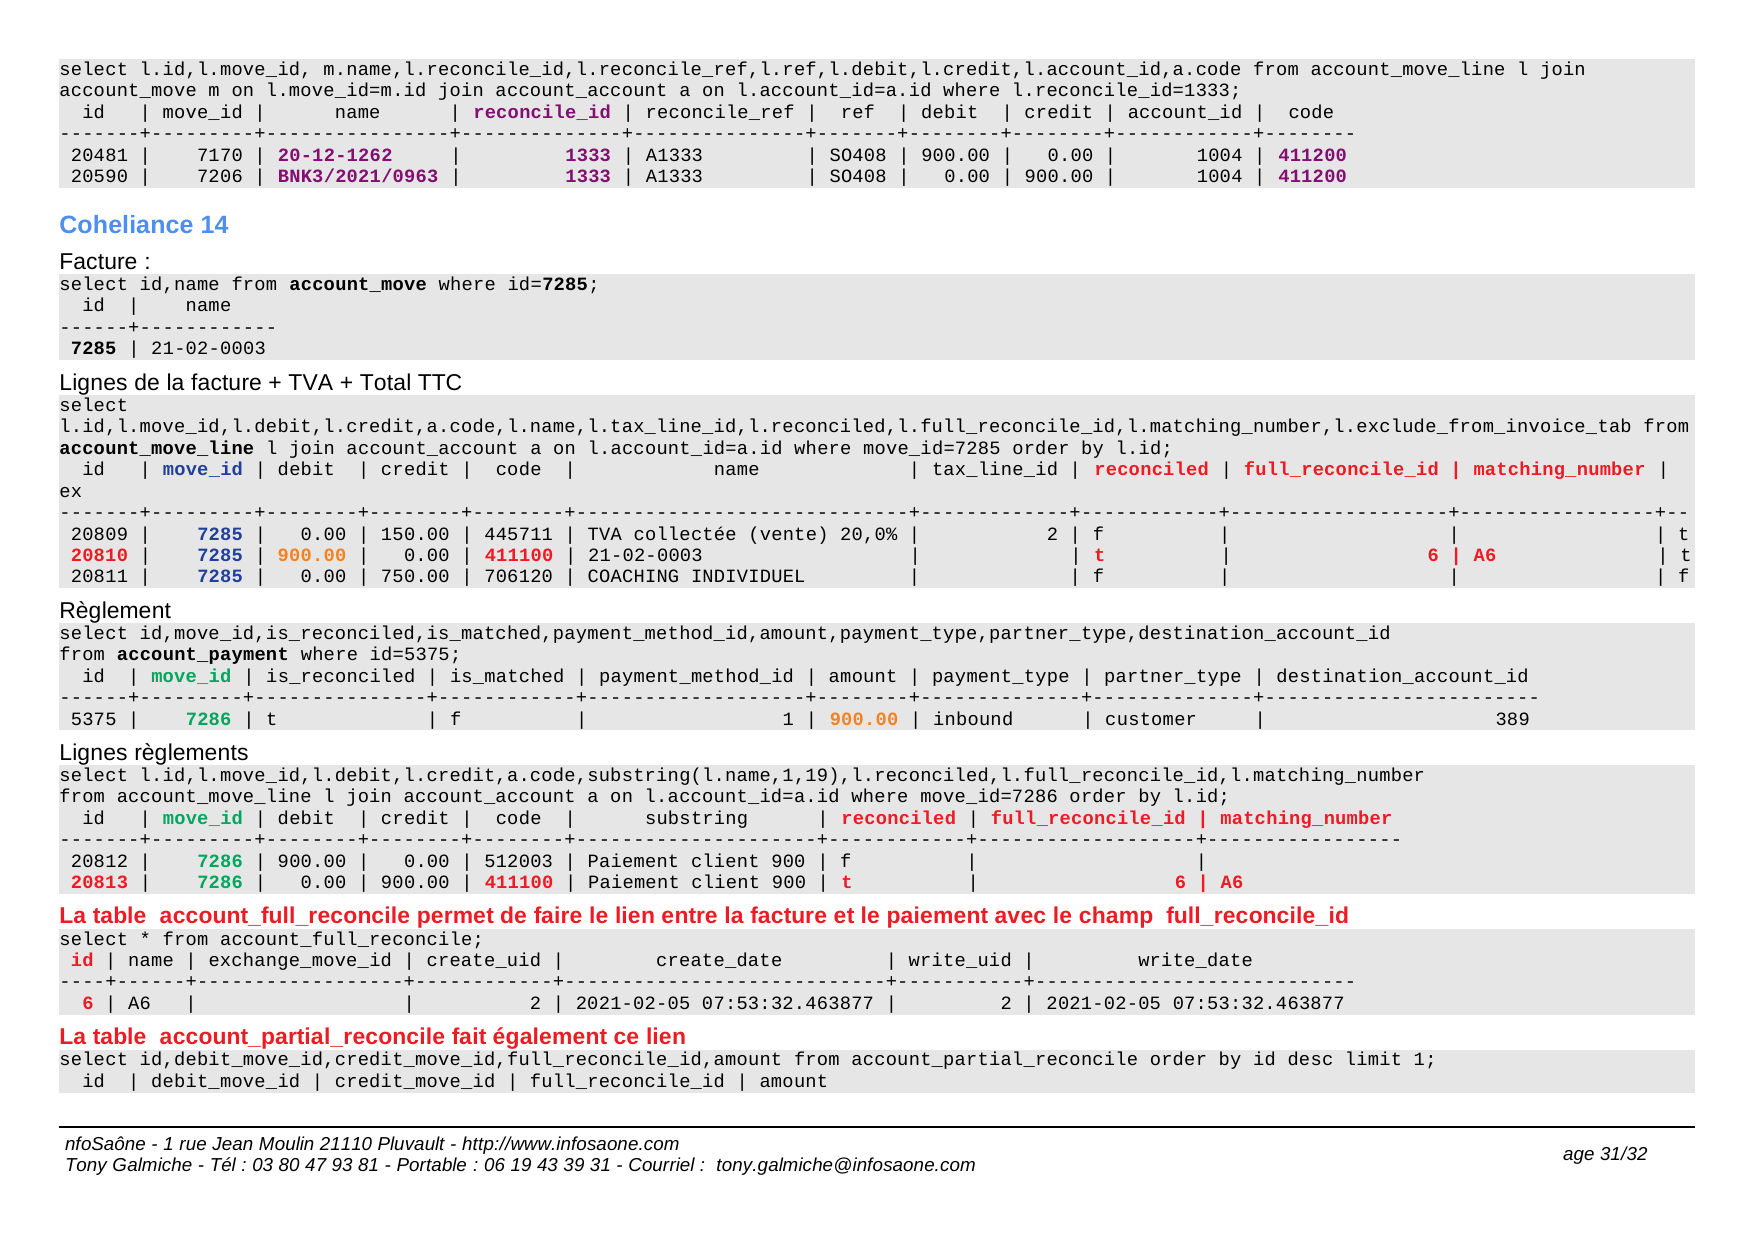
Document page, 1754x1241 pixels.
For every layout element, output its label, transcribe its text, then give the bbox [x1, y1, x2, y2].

text Règlement [59, 597, 1695, 623]
text select l.id,l.move_id, m.name,l.reconcile_id,l.reconcile_ref,l.ref,l.debit,l.credit,l.account_id,a.code from account_move_line l join account_move m on l.move_id=m.id join account_account a on l.account_id=a.id where l.reconcile_id=1333; [59, 59, 1695, 102]
text Facture : [59, 248, 1695, 274]
text from account_payment where id=5375; [59, 644, 1695, 666]
text -------+---------+--------+--------+--------+---------------------+------------+-------------------+----------------- [59, 830, 1695, 851]
text select id,debit_move_id,credit_move_id,full_reconcile_id,amount from account_partial_reconcile order by id desc limit 1; [59, 1050, 1695, 1071]
text id | name [59, 296, 1695, 317]
text id | move_id | is_reconciled | is_matched | payment_method_id | amount | payment_type | partner_type | destination_account_id [59, 666, 1695, 687]
text 20813 | 7286 | 0.00 | 900.00 | 411100 | Paiement client 900 | t | 6 | A6 [59, 873, 1695, 894]
text id | debit_move_id | credit_move_id | full_reconcile_id | amount [59, 1071, 1695, 1093]
subtitle Coheliance 14 [59, 211, 1695, 239]
text ------+---------+---------------+------------+-------------------+--------+--------------+--------------+------------------------ [59, 687, 1695, 709]
text 20810 | 7285 | 900.00 | 0.00 | 411100 | 21-02-0003 | | t | 6 | A6 | t [59, 545, 1695, 567]
text select l.id,l.move_id,l.debit,l.credit,a.code,l.name,l.tax_line_id,l.reconciled,l.full_reconcile_id,l.matching_number,l.exclude_from_invoice_tab from account_move_line l join account_account a on l.account_id=a.id where move_id=7285 order by l.id; [59, 395, 1695, 459]
text from account_move_line l join account_account a on l.account_id=a.id where move_id=7286 order by l.id; [59, 787, 1695, 808]
text -------+---------+--------+--------+--------+-----------------------------+-------------+------------+-------------------+-----------------+-- [59, 502, 1695, 524]
text -------+---------+----------------+--------------+---------------+-------+--------+--------+------------+-------- [59, 123, 1695, 145]
text La table account_full_reconcile permet de faire le lien entre la facture et le paiement avec le champ full_reconcile_id [59, 903, 1695, 929]
text id | move_id | debit | credit | code | name | tax_line_id | reconciled | full_reconcile_id | matching_number | ex [59, 459, 1695, 502]
text 5375 | 7286 | t | f | 1 | 900.00 | inbound | customer | 389 [59, 709, 1695, 730]
text select id,move_id,is_reconciled,is_matched,payment_method_id,amount,payment_type,partner_type,destination_account_id [59, 623, 1695, 644]
text select * from account_full_reconcile; [59, 929, 1695, 950]
text id | name | exchange_move_id | create_uid | create_date | write_uid | write_date [59, 950, 1695, 972]
text 20811 | 7285 | 0.00 | 750.00 | 706120 | COACHING INDIVIDUEL | | f | | | f [59, 567, 1695, 588]
text id | move_id | name | reconcile_id | reconcile_ref | ref | debit | credit | account_id | code [59, 102, 1695, 123]
text ----+------+------------------+------------+----------------------------+-----------+---------------------------- [59, 972, 1695, 993]
text 20812 | 7286 | 900.00 | 0.00 | 512003 | Paiement client 900 | f | | [59, 851, 1695, 873]
text 20809 | 7285 | 0.00 | 150.00 | 445711 | TVA collectée (vente) 20,0% | 2 | f | | | t [59, 524, 1695, 545]
text 7285 | 21-02-0003 [59, 339, 1695, 360]
text ------+------------ [59, 317, 1695, 339]
text 20590 | 7206 | BNK3/2021/0963 | 1333 | A1333 | SO408 | 0.00 | 900.00 | 1004 | 411200 [59, 166, 1695, 188]
text Lignes de la facture + TVA + Total TTC [59, 369, 1695, 395]
text select id,name from account_move where id=7285; [59, 274, 1695, 296]
text La table account_partial_reconcile fait également ce lien [59, 1024, 1695, 1050]
text select l.id,l.move_id,l.debit,l.credit,a.code,substring(l.name,1,19),l.reconciled,l.full_reconcile_id,l.matching_number [59, 765, 1695, 787]
text id | move_id | debit | credit | code | substring | reconciled | full_reconcile_id | matching_number [59, 808, 1695, 830]
text 6 | A6 | | 2 | 2021-02-05 07:53:32.463877 | 2 | 2021-02-05 07:53:32.463877 [59, 993, 1695, 1015]
text 20481 | 7170 | 20-12-1262 | 1333 | A1333 | SO408 | 900.00 | 0.00 | 1004 | 411200 [59, 145, 1695, 166]
text Lignes règlements [59, 739, 1695, 765]
